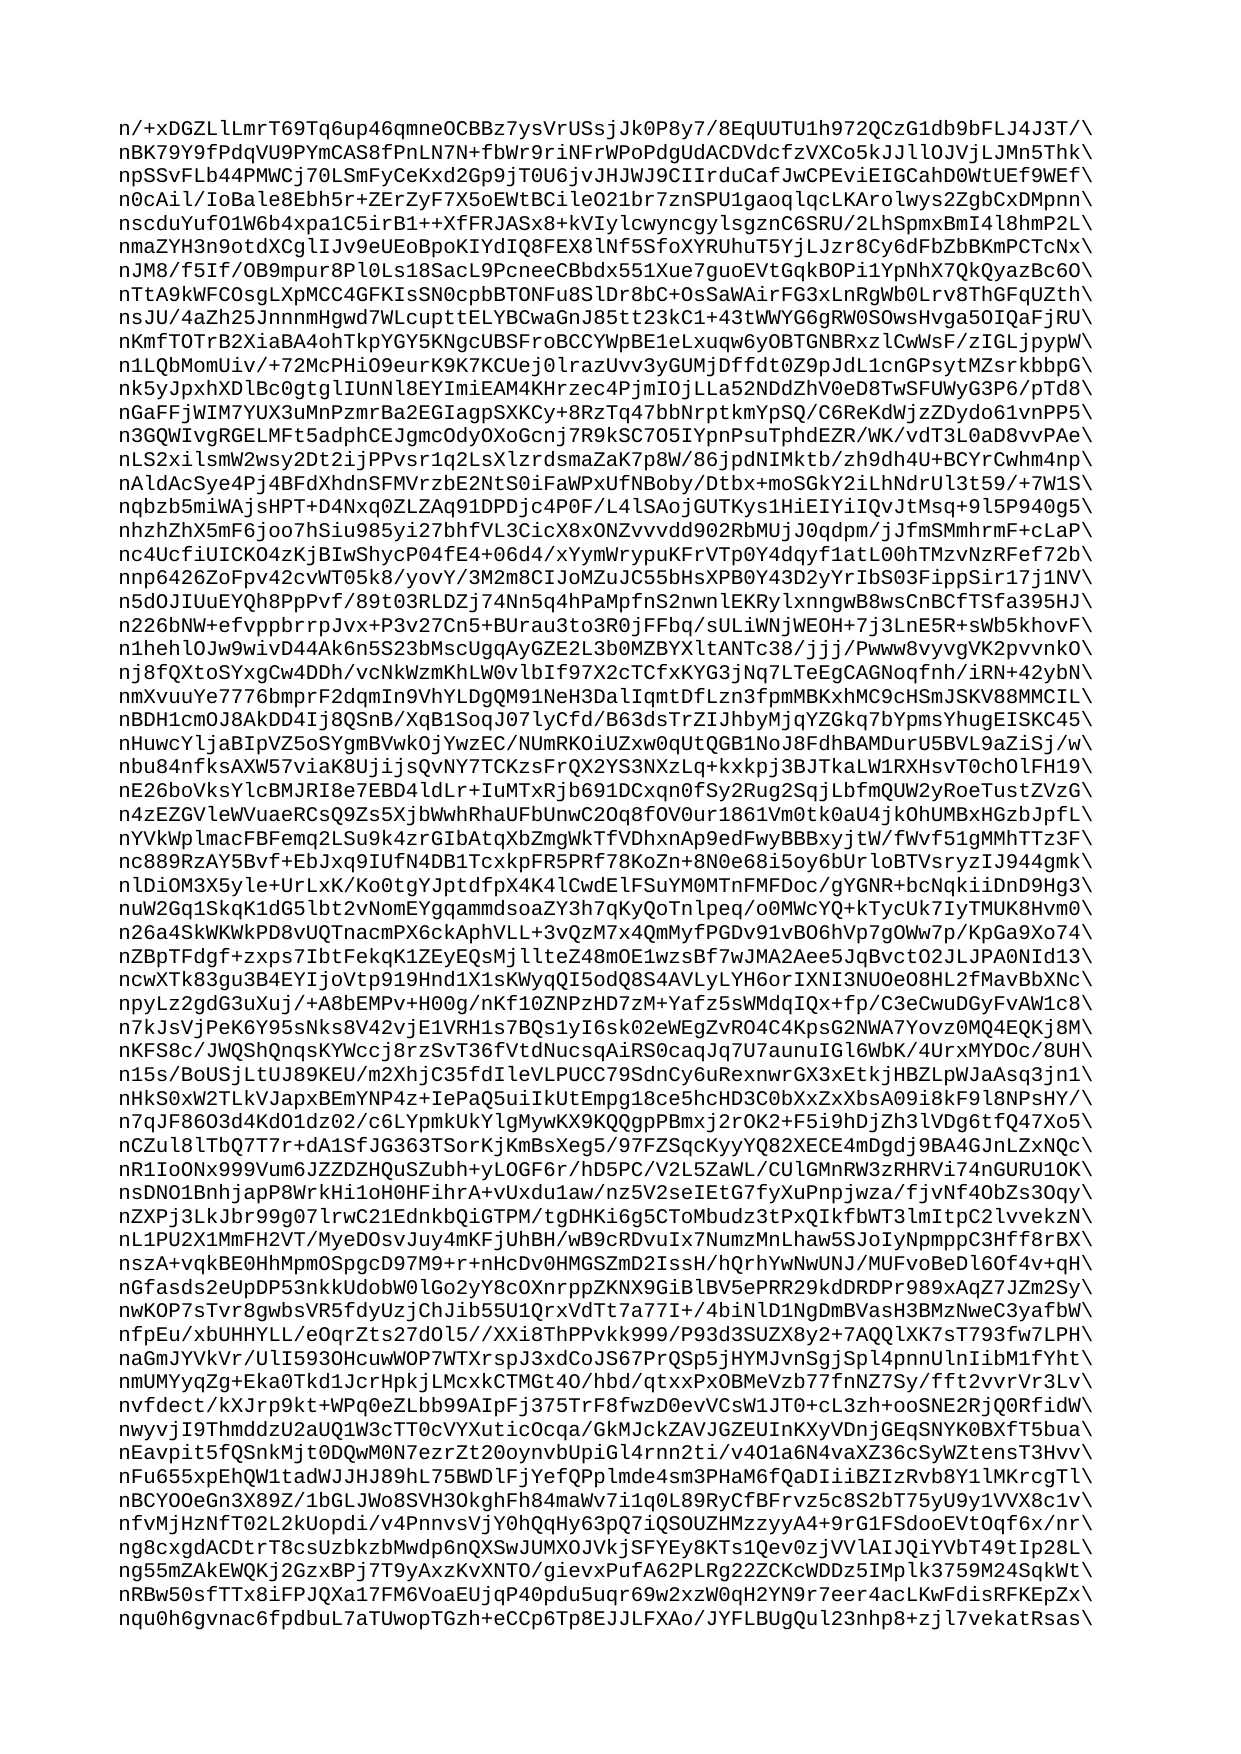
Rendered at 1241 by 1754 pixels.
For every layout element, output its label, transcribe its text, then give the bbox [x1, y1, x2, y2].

text n/+xDGZLlLmrT69Tq6up46qmneOCBBz7ysVrUSsjJk0P8y7/8EqUUTU1h972QCzG1db9bFLJ4J3T/\nBK79Y9fPdqVU9PYmCAS8fPnLN7N+fbWr9riNFrWPoPdgUdACDVdcfzVXCo5kJJllOJVjLJMn5Thk\npSSvFLb44PMWCj70LSmFyCeKxd2Gp9jT0U6jvJHJWJ9CIIrduCafJwCPEviEIGCahD0WtUEf9WEf\n0cAil/IoBale8Ebh5r+ZErZyF7X5oEWtBCileO21br7znSPU1gaoqlqcLKArolwys2ZgbCxDMpnn\nscduYufO1W6b4xpa1C5irB1++XfFRJASx8+kVIylcwyncgylsgznC6SRU/2LhSpmxBmI4l8hmP2L\nmaZYH3n9otdXCglIJv9eUEoBpoKIYdIQ8FEX8lNf5SfoXYRUhuT5YjLJzr8Cy6dFbZbBKmPCTcNx\nJM8/f5If/OB9mpur8Pl0Ls18SacL9PcneeCBbdx551Xue7guoEVtGqkBOPi1YpNhX7QkQyazBc6O\nTtA9kWFCOsgLXpMCC4GFKIsSN0cpbBTONFu8SlDr8bC+OsSaWAirFG3xLnRgWb0Lrv8ThGFqUZth\nsJU/4aZh25JnnnmHgwd7WLcupttELYBCwaGnJ85tt23kC1+43tWWYG6gRW0SOwsHvga5OIQaFjRU\nKmfTOTrB2XiaBA4ohTkpYGY5KNgcUBSFroBCCYWpBE1eLxuqw6yOBTGNBRxzlCwWsF/zIGLjpypW\n1LQbMomUiv/+72McPHiO9eurK9K7KCUej0lrazUvv3yGUMjDffdt0Z9pJdL1cnGPsytMZsrkbbpG\nk5yJpxhXDlBc0gtglIUnNl8EYImiEAM4KHrzec4PjmIOjLLa52NDdZhV0eD8TwSFUWyG3P6/pTd8\nGaFFjWIM7YUX3uMnPzmrBa2EGIagpSXKCy+8RzTq47bbNrptkmYpSQ/C6ReKdWjzZDydo61vnPP5\n3GQWIvgRGELMFt5adphCEJgmcOdyOXoGcnj7R9kSC7O5IYpnPsuTphdEZR/WK/vdT3L0aD8vvPAe\nLS2xilsmW2wsy2Dt2ijPPvsr1q2LsXlzrdsmaZaK7p8W/86jpdNIMktb/zh9dh4U+BCYrCwhm4np\nAldAcSye4Pj4BFdXhdnSFMVrzbE2NtS0iFaWPxUfNBoby/Dtbx+moSGkY2iLhNdrUl3t59/+7W1S\nqbzb5miWAjsHPT+D4Nxq0ZLZAq91DPDjc4P0F/L4lSAojGUTKys1HiEIYiIQvJtMsq+9l5P940g5\nhzhZhX5mF6joo7hSiu985yi27bhfVL3CicX8xONZvvvdd902RbMUjJ0qdpm/jJfmSMmhrmF+cLaP\nc4UcfiUICKO4zKjBIwShycP04fE4+06d4/xYymWrypuKFrVTp0Y4dqyf1atL00hTMzvNzRFef72b\nnp6426ZoFpv42cvWT05k8/yovY/3M2m8CIJoMZuJC55bHsXPB0Y43D2yYrIbS03FippSir17j1NV\n5dOJIUuEYQh8PpPvf/89t03RLDZj74Nn5q4hPaMpfnS2nwnlEKRylxnngwB8wsCnBCfTSfa395HJ\n226bNW+efvppbrrpJvx+P3v27Cn5+BUrau3to3R0jFFbq/sULiWNjWEOH+7j3LnE5R+sWb5khovF\n1hehlOJw9wivD44Ak6n5S23bMscUgqAyGZE2L3b0MZBYXltANTc38/jjj/Pwww8vyvgVK2pvvnkO\nj8fQXtoSYxgCw4DDh/vcNkWzmKhLW0vlbIf97X2cTCfxKYG3jNq7LTeEgCAGNoqfnh/iRN+42ybN\nmXvuuYe7776bmprF2dqmIn9VhYLDgQM91NeH3DalIqmtDfLzn3fpmMBKxhMC9cHSmJSKV88MMCIL\nBDH1cmOJ8AkDD4Ij8QSnB/XqB1SoqJ07lyCfd/B63dsTrZIJhbyMjqYZGkq7bYpmsYhugEISKC45\nHuwcYljaBIpVZ5oSYgmBVwkOjYwzEC/NUmRKOiUZxw0qUtQGB1NoJ8FdhBAMDurU5BVL9aZiSj/w\nbu84nfksAXW57viaK8UjijsQvNY7TCKzsFrQX2YS3NXzLq+kxkpj3BJTkaLW1RXHsvT0chOlFH19\nE26boVksYlcBMJRI8e7EBD4ldLr+IuMTxRjb691DCxqn0fSy2Rug2SqjLbfmQUW2yRoeTustZVzG\n4zEZGVleWVuaeRCsQ9Zs5XjbWwhRhaUFbUnwC2Oq8fOV0ur1861Vm0tk0aU4jkOhUMBxHGzbJpfL\nYVkWplmacFBFemq2LSu9k4zrGIbAtqXbZmgWkTfVDhxnAp9edFwyBBBxyjtW/fWvf51gMMhTTz3F\nc889RzAY5Bvf+EbJxq9IUfN4DB1TcxkpFR5PRf78KoZn+8N0e68i5oy6bUrloBTVsryzIJ944gmk\nlDiOM3X5yle+UrLxK/Ko0tgYJptdfpX4K4lCwdElFSuYM0MTnFMFDoc/gYGNR+bcNqkiiDnD9Hg3\nuW2Gq1SkqK1dG5lbt2vNomEYgqammdsoaZY3h7qKyQoTnlpeq/o0MWcYQ+kTycUk7IyTMUK8Hvm0\n26a4SkWKWkPD8vUQTnacmPX6ckAphVLL+3vQzM7x4QmMyfPGDv91vBO6hVp7gOWw7p/KpGa9Xo74\nZBpTFdgf+zxps7IbtFekqK1ZEyEQsMjllteZ48mOE1wzsBf7wJMA2Aee5JqBvctO2JLJPA0NId13\ncwXTk83gu3B4EYIjoVtp919Hnd1X1sKWyqQI5odQ8S4AVLyLYH6orIXNI3NUOeO8HL2fMavBbXNc\npyLz2gdG3uXuj/+A8bEMPv+H00g/nKf10ZNPzHD7zM+Yafz5sWMdqIQx+fp/C3eCwuDGyFvAW1c8\n7kJsVjPeK6Y95sNks8V42vjE1VRH1s7BQs1yI6sk02eWEgZvRO4C4KpsG2NWA7Yovz0MQ4EQKj8M\nKFS8c/JWQShQnqsKYWccj8rzSvT36fVtdNucsqAiRS0caqJq7U7aunuIGl6WbK/4UrxMYDOc/8UH\n15s/BoUSjLtUJ89KEU/m2XhjC35fdIleVLPUCC79SdnCy6uRexnwrGX3xEtkjHBZLpWJaAsq3jn1\nHkS0xW2TLkVJapxBEmYNP4z+IePaQ5uiIkUtEmpg18ce5hcHD3C0bXxZxXbsA09i8kF9l8NPsHY/\n7qJF86O3d4KdO1dz02/c6LYpmkUkYlgMywKX9KQQgpPBmxj2rOK2+F5i9hDjZh3lVDg6tfQ47Xo5\nCZul8lTbQ7T7r+dA1SfJG363TSorKjKmBsXeg5/97FZSqcKyyYQ82XECE4mDgdj9BA4GJnLZxNQc\nR1IoONx999Vum6JZZDZHQuSZubh+yLOGF6r/hD5PC/V2L5ZaWL/CUlGMnRW3zRHRVi74nGURU1OK\nsDNO1BnhjapP8WrkHi1oH0HFihrA+vUxdu1aw/nz5V2seIEtG7fyXuPnpjwza/fjvNf4ObZs3Oqy\nZXPj3LkJbr99g07lrwC21EdnkbQiGTPM/tgDHKi6g5CToMbudz3tPxQIkfbWT3lmItpC2lvvekzN\nL1PU2X1MmFH2VT/MyeDOsvJuy4mKFjUhBH/wB9cRDvuIx7NumzMnLhaw5SJoIyNpmppC3Hff8rBX\nszA+vqkBE0HhMpmOSpgcD97M9+r+nHcDv0HMGSZmD2IssH/hQrhYwNwUNJ/MUFvoBeDl6Of4v+qH\nGfasds2eUpDP53nkkUdobW0lGo2yY8cOXnrppZKNX9GiBlBV5ePRR29kdDRDPr989xAqZ7JZm2Sy\nwKOP7sTvr8gwbsVR5fdyUzjChJib55U1QrxVdTt7a77I+/4biNlD1NgDmBVasH3BMzNweC3yafbW\nfpEu/xbUHHYLL/eOqrZts27dOl5//XXi8ThPPvkk999/P93d3SUZX8y2+7AQQlXK7sT793fw7LPH\naGmJYVkVr/UlI593OHcuwWOP7WTXrspJ3xdCoJS67PrQSp5jHYMJvnSgjSpl4pnnUlnIibM1fYht\nmUMYyqZg+Eka0Tkd1JcrHpkjLMcxkCTMGt4O/hbd/qtxxPxOBMeVzb77fnNZ7Sy/fft2vvrVr3Lv\nvfdect/kXJrp9kt+WPq0eZLbb99AIpFj375TrF8fwzD0evVCsW1JT0+cL3zh+ooSNE2RjQ0RfidW\nwyvjI9ThmddzU2aUQ1W3cTT0cVYXuticOcqa/GkMJckZAVJGZEUInKXyVDnjGEqSNYK0BXfT5bua\nEavpit5fQSnkMjt0DQwM0N7ezrZt20oynvbUpiGl4rnn2ti/v4O1a6N4vaXZ36cSyWZtensT3Hvv\nFu655xpEhQW1tadWJJHJ89hL75BWDlFjYefQPplmde4sm3PHaM6fQaDIiiBZIzRvb8Y1lMKrcgTl\nBCYOOeGn3X89Z/1bGLJWo8SVH3OkghFh84maWv7i1q0L89RyCfBFrvz5c8S2bT75yU9y1VVX8c1v\nfvMjHzNfT02L2kUopdi/v4PnnvsVjY0hQqHy63pQ7iQSOUZHMzzyyA4+9rG1FSdooEVtOqf6x/nr\ng8cxgdACDtrT8csUzbkzbMwdp6nQXSwJUMXOJVkjSFYEy8KTs1Qev0zjVVlAIJQiYVbT49tIp28L\ng55mZAkEWQKj2GzxBPj7T9yAxzKvXNTO/gievxPufA62PLRg22ZCKcWDDz5IMplk3759M24SqkWt\nRBw50sfTTx8iFPJQXa17FM6VoaEUjqP40pdu5uqr69w2xzW0qH2YN9r7eer4acLKwFdisRFKEpZx\nqu0h6gvnac6fpdbuL7aTUwopTGzh+eCCp6Tp8EJJLFXAo/JYFLBUgQul23nhp8+zjl7vekatRsas\ [118, 118, 1122, 1631]
